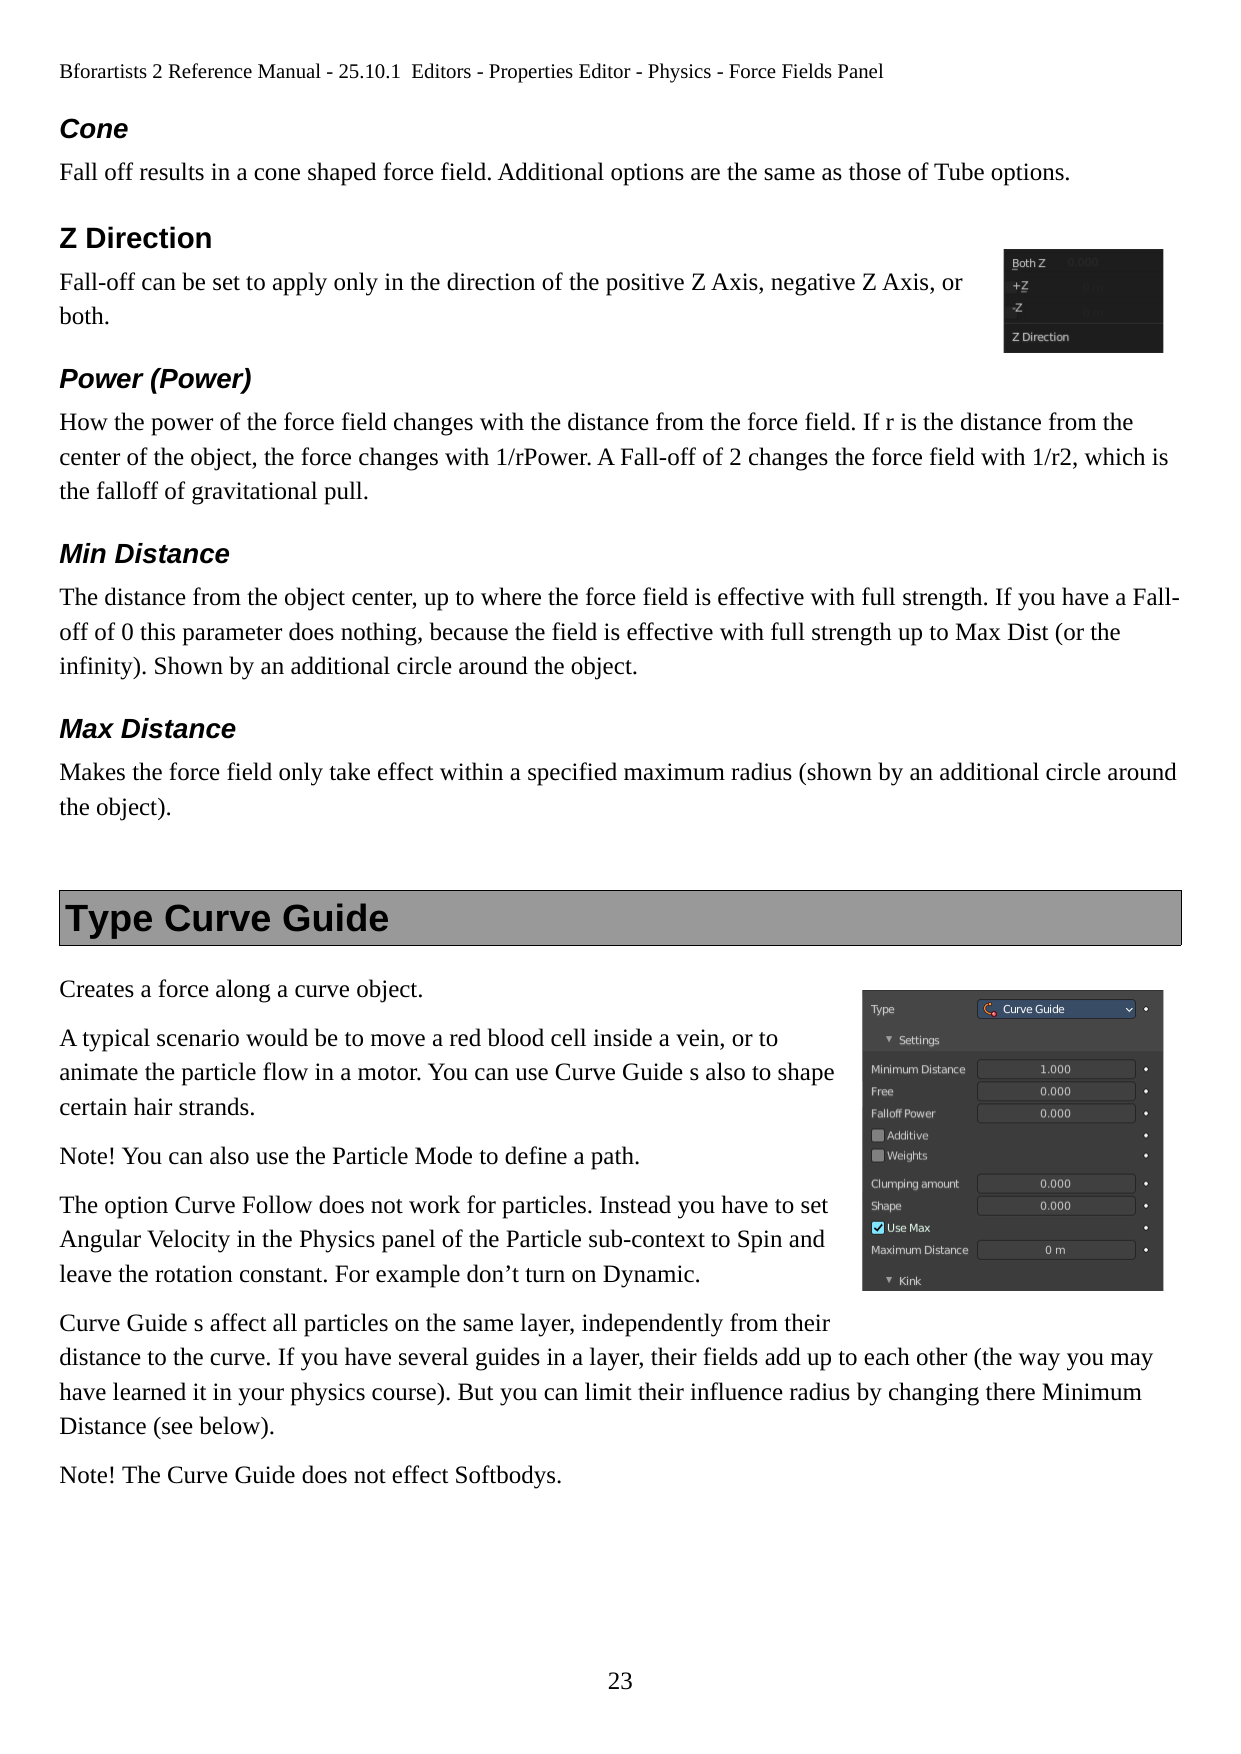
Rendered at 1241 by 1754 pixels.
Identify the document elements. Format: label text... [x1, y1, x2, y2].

picture [1003, 249, 1164, 353]
text Note! The Curve Guide does not effect Softbodys. [59, 1460, 1181, 1489]
text Creates a force along a curve object. [59, 974, 1181, 1002]
text How the power of the force field changes with the distance from the force field. If r is the distance from the center of the object, the force changes with 1/rPower. A Fall-off of 2 changes the force field with 1/r2, which is the falloff of gravitational pull. [59, 407, 1181, 505]
text Makes the force field only take effect within a specified maximum radius (shown by an additional circle around the object). [59, 757, 1181, 820]
text A typical scenario would be to move a red blood cell inside a vein, or to animate the particle flow in a motor. You can use Curve Guide s also to shape certain hair strands. [59, 1023, 862, 1121]
table_header Type Curve Guide [60, 891, 1181, 945]
text Note! You can also use the Particle Mode to define a path. [59, 1141, 862, 1169]
text Fall-off can be set to apply only in the direction of the positive Z Axis, negative Z Axis, or both. [59, 267, 1003, 330]
text The distance from the object center, up to where the force field is effective with full strength. If you have a Fall-off of 0 this parameter does nothing, because the field is effective with full strength up to Max Dist (or the infinity). Shown by an additional circle around the object. [59, 582, 1181, 680]
text Curve Guide s affect all particles on the same layer, independently from their distance to the curve. If you have several guides in a layer, their fields add up to each other (the way you may have learned it in your physics course). But you can limit their influence radius by changing there Minimum Distance (see below). [59, 1308, 1181, 1440]
subtitle Max Distance [59, 713, 1181, 744]
subtitle Power (Power) [59, 363, 1181, 395]
picture [862, 990, 1164, 1291]
subtitle Min Distance [59, 538, 1181, 570]
text The option Curve Follow does not work for particles. Instead you have to set Angular Velocity in the Physics panel of the Particle sub-context to Spin and leave the rotation constant. For example don’t turn on Dynamic. [59, 1190, 862, 1288]
subtitle Z Direction [59, 221, 1181, 254]
subtitle Cone [59, 113, 1181, 144]
text Fall off results in a cone shaped force field. Additional options are the same as those of Tube options. [59, 157, 1181, 186]
